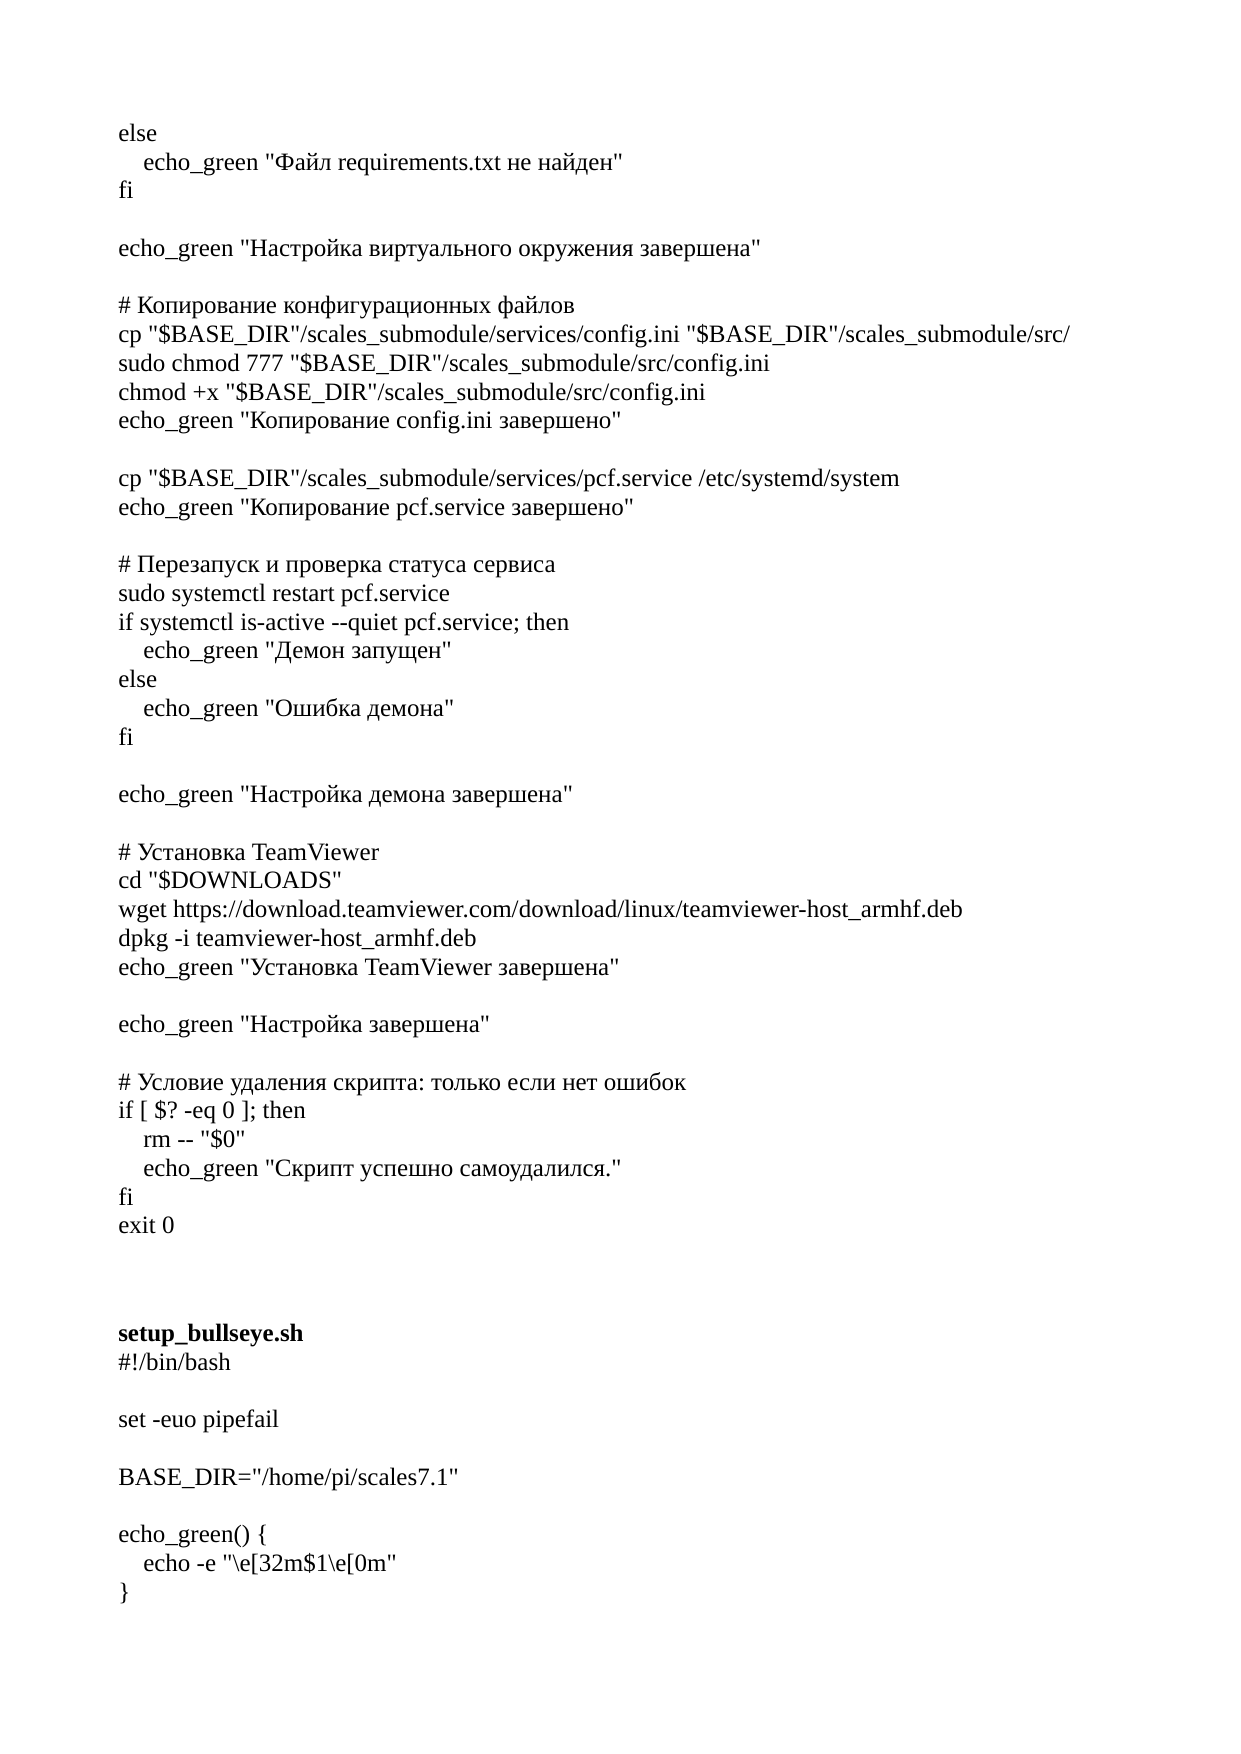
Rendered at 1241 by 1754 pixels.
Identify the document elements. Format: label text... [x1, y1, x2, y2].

text else echo_green "Файл requirements.txt не найден" fi echo_green "Настройка виртуального окружения завершена" # Копирование конфигурационных файлов cp "$BASE_DIR"/scales_submodule/services/config.ini "$BASE_DIR"/scales_submodule/src/ sudo chmod 777 "$BASE_DIR"/scales_submodule/src/config.ini chmod +x "$BASE_DIR"/scales_submodule/src/config.ini echo_green "Копирование config.ini завершено" cp "$BASE_DIR"/scales_submodule/services/pcf.service /etc/systemd/system echo_green "Копирование pcf.service завершено" # Перезапуск и проверка статуса сервиса sudo systemctl restart pcf.service if systemctl is-active --quiet pcf.service; then echo_green "Демон запущен" else echo_green "Ошибка демона" fi echo_green "Настройка демона завершена" # Установка TeamViewer cd "$DOWNLOADS" wget https://download.teamviewer.com/download/linux/teamviewer-host_armhf.deb dpkg -i teamviewer-host_armhf.deb echo_green "Установка TeamViewer завершена" echo_green "Настройка завершена" # Условие удаления скрипта: только если нет ошибок if [ $? -eq 0 ]; then rm -- "$0" echo_green "Скрипт успешно самоудалился." fi exit 0 [118, 118, 1122, 1268]
subtitle setup_bullseye.sh [118, 1318, 1122, 1347]
text #!/bin/bash set -euo pipefail BASE_DIR="/home/pi/scales7.1" echo_green() { echo -e "\e[32m$1\e[0m" } [118, 1347, 1122, 1634]
